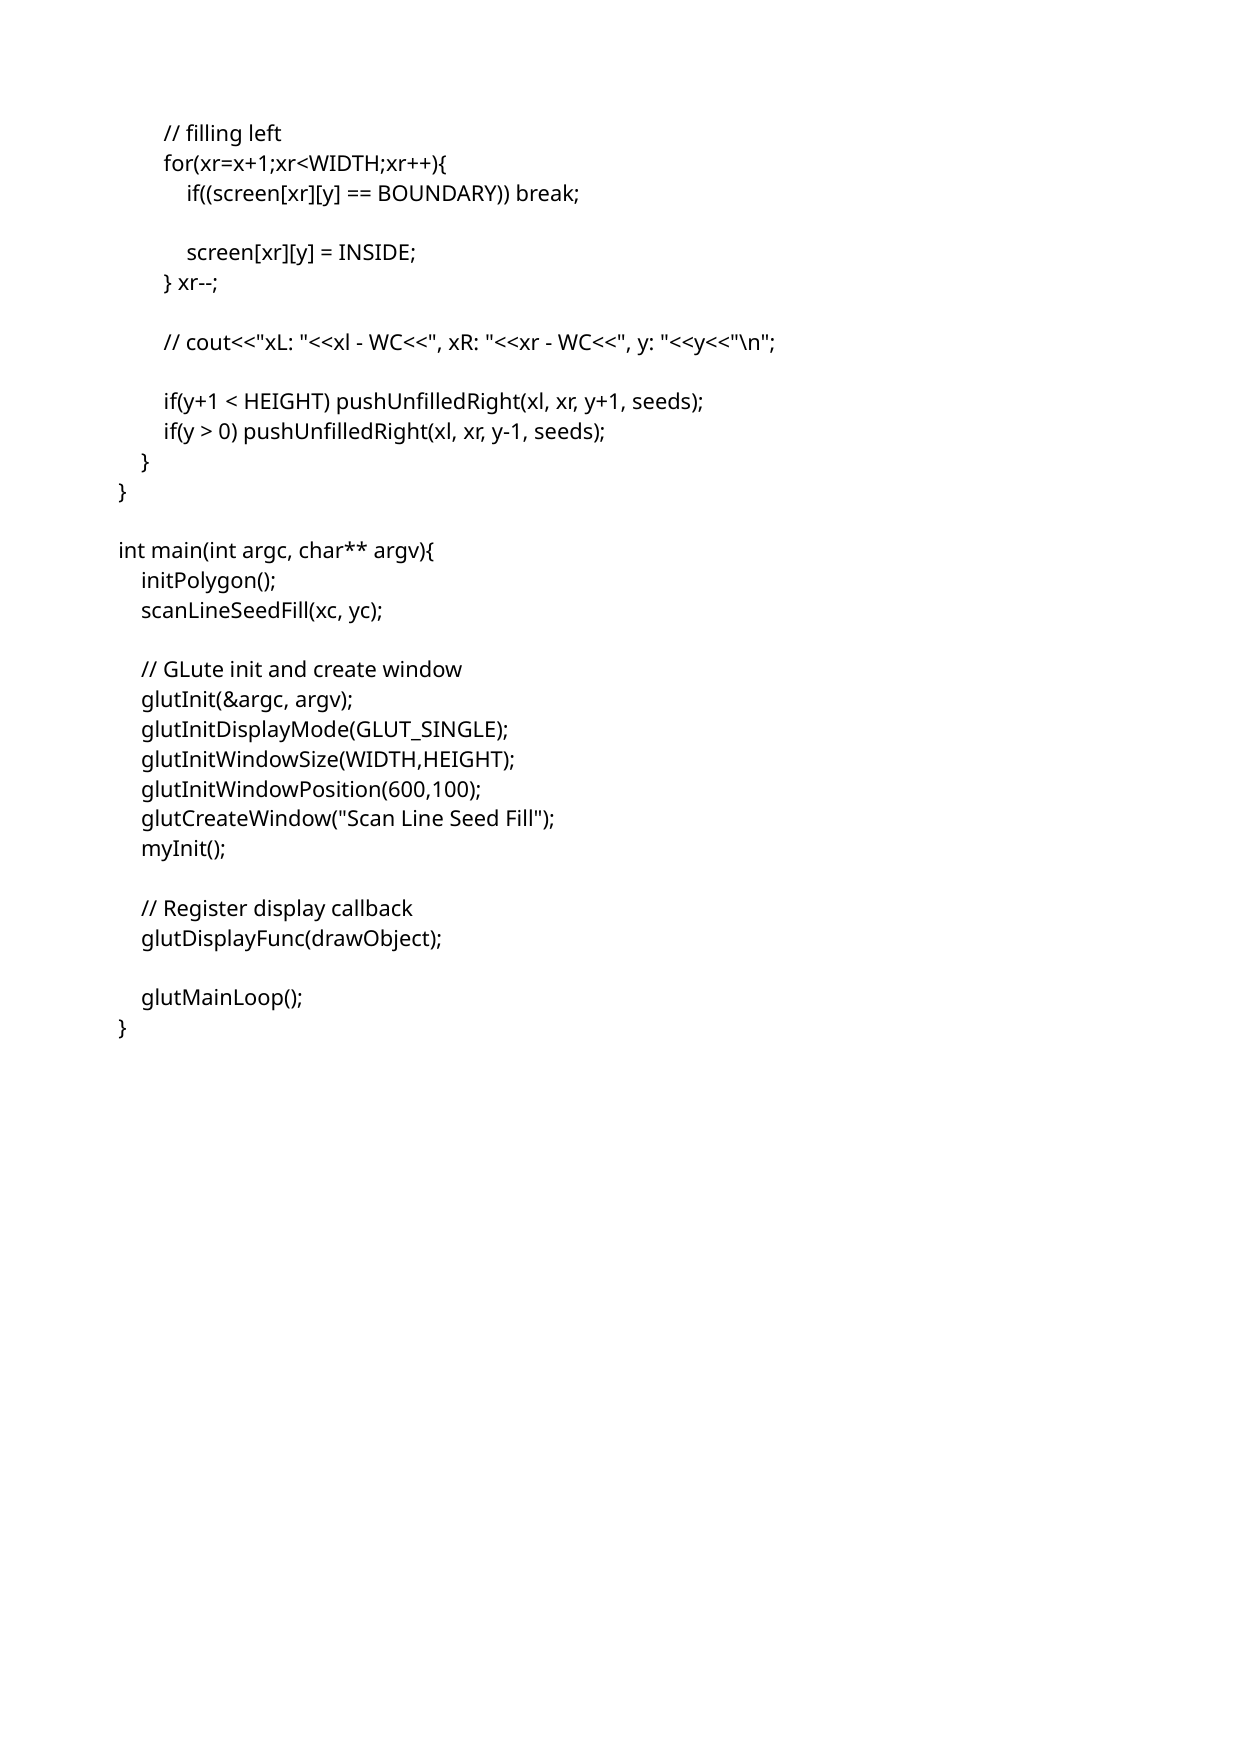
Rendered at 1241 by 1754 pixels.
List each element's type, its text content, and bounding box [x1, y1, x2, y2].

text // filling left [118, 118, 1122, 148]
text scanLineSeedFill(xc, yc); [118, 595, 1122, 624]
text screen[xr][y] = INSIDE; [118, 237, 1122, 267]
text glutInitWindowSize(WIDTH,HEIGHT); [118, 744, 1122, 773]
text for(xr=x+1;xr<WIDTH;xr++){ [118, 148, 1122, 178]
text if(y > 0) pushUnfilledRight(xl, xr, y-1, seeds); [118, 416, 1122, 446]
text myInit(); [118, 833, 1122, 863]
text } xr--; [118, 267, 1122, 297]
text } [118, 1012, 1122, 1042]
text // GLute init and create window [118, 654, 1122, 684]
text glutInitWindowPosition(600,100); [118, 773, 1122, 803]
text // cout<<"xL: "<<xl - WC<<", xR: "<<xr - WC<<", y: "<<y<<"\n"; [118, 327, 1122, 356]
text glutMainLoop(); [118, 982, 1122, 1012]
text } [118, 446, 1122, 476]
text } [118, 476, 1122, 505]
text glutDisplayFunc(drawObject); [118, 922, 1122, 952]
text // Register display callback [118, 893, 1122, 922]
text glutInitDisplayMode(GLUT_SINGLE); [118, 714, 1122, 744]
text glutInit(&argc, argv); [118, 684, 1122, 714]
text initPolygon(); [118, 565, 1122, 595]
text int main(int argc, char** argv){ [118, 535, 1122, 565]
text glutCreateWindow("Scan Line Seed Fill"); [118, 803, 1122, 833]
text if(y+1 < HEIGHT) pushUnfilledRight(xl, xr, y+1, seeds); [118, 386, 1122, 416]
text if((screen[xr][y] == BOUNDARY)) break; [118, 178, 1122, 207]
